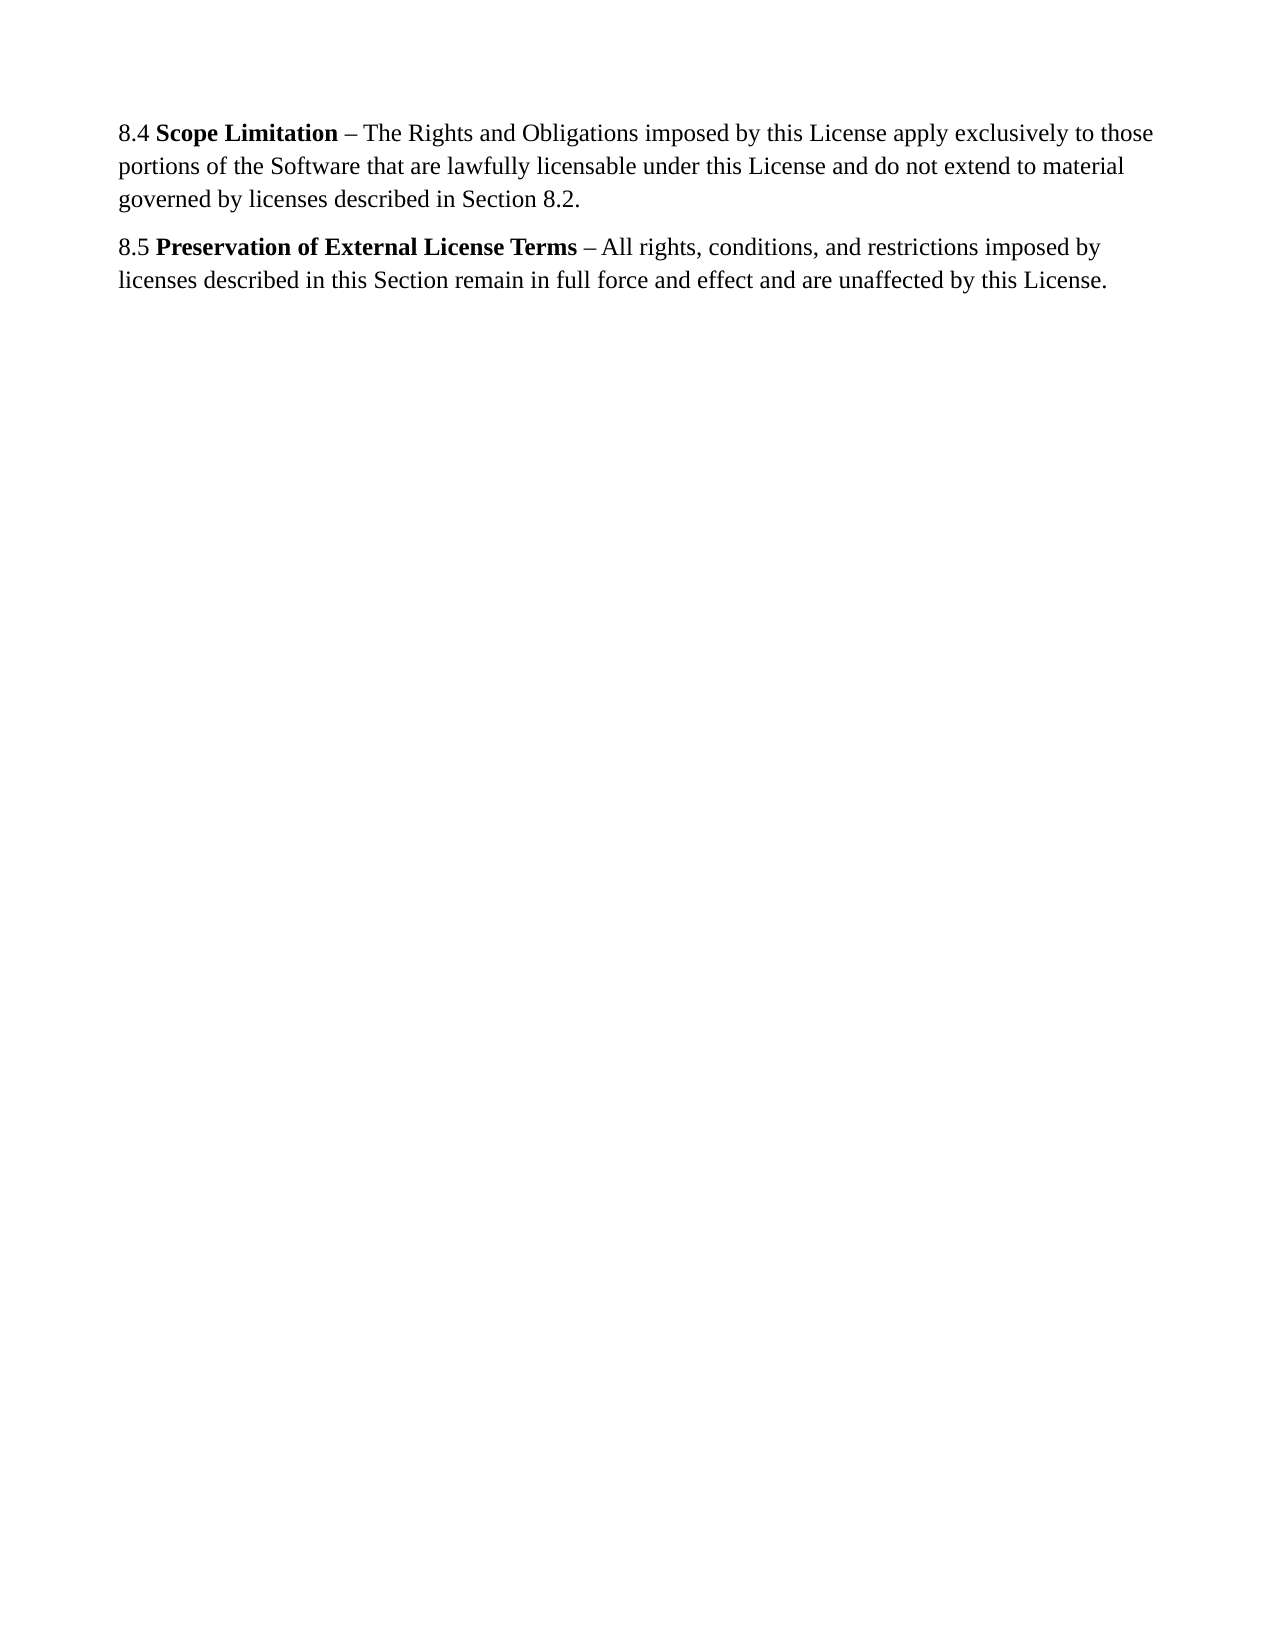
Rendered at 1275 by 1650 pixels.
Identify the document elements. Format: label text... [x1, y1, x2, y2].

text 8.4 Scope Limitation – The Rights and Obligations imposed by this License apply exclusively to those portions of the Software that are lawfully licensable under this License and do not extend to material governed by licenses described in Section 8.2. [118, 118, 1157, 213]
text 8.5 Preservation of External License Terms – All rights, conditions, and restrictions imposed by licenses described in this Section remain in full force and effect and are unaffected by this License. [118, 232, 1157, 293]
